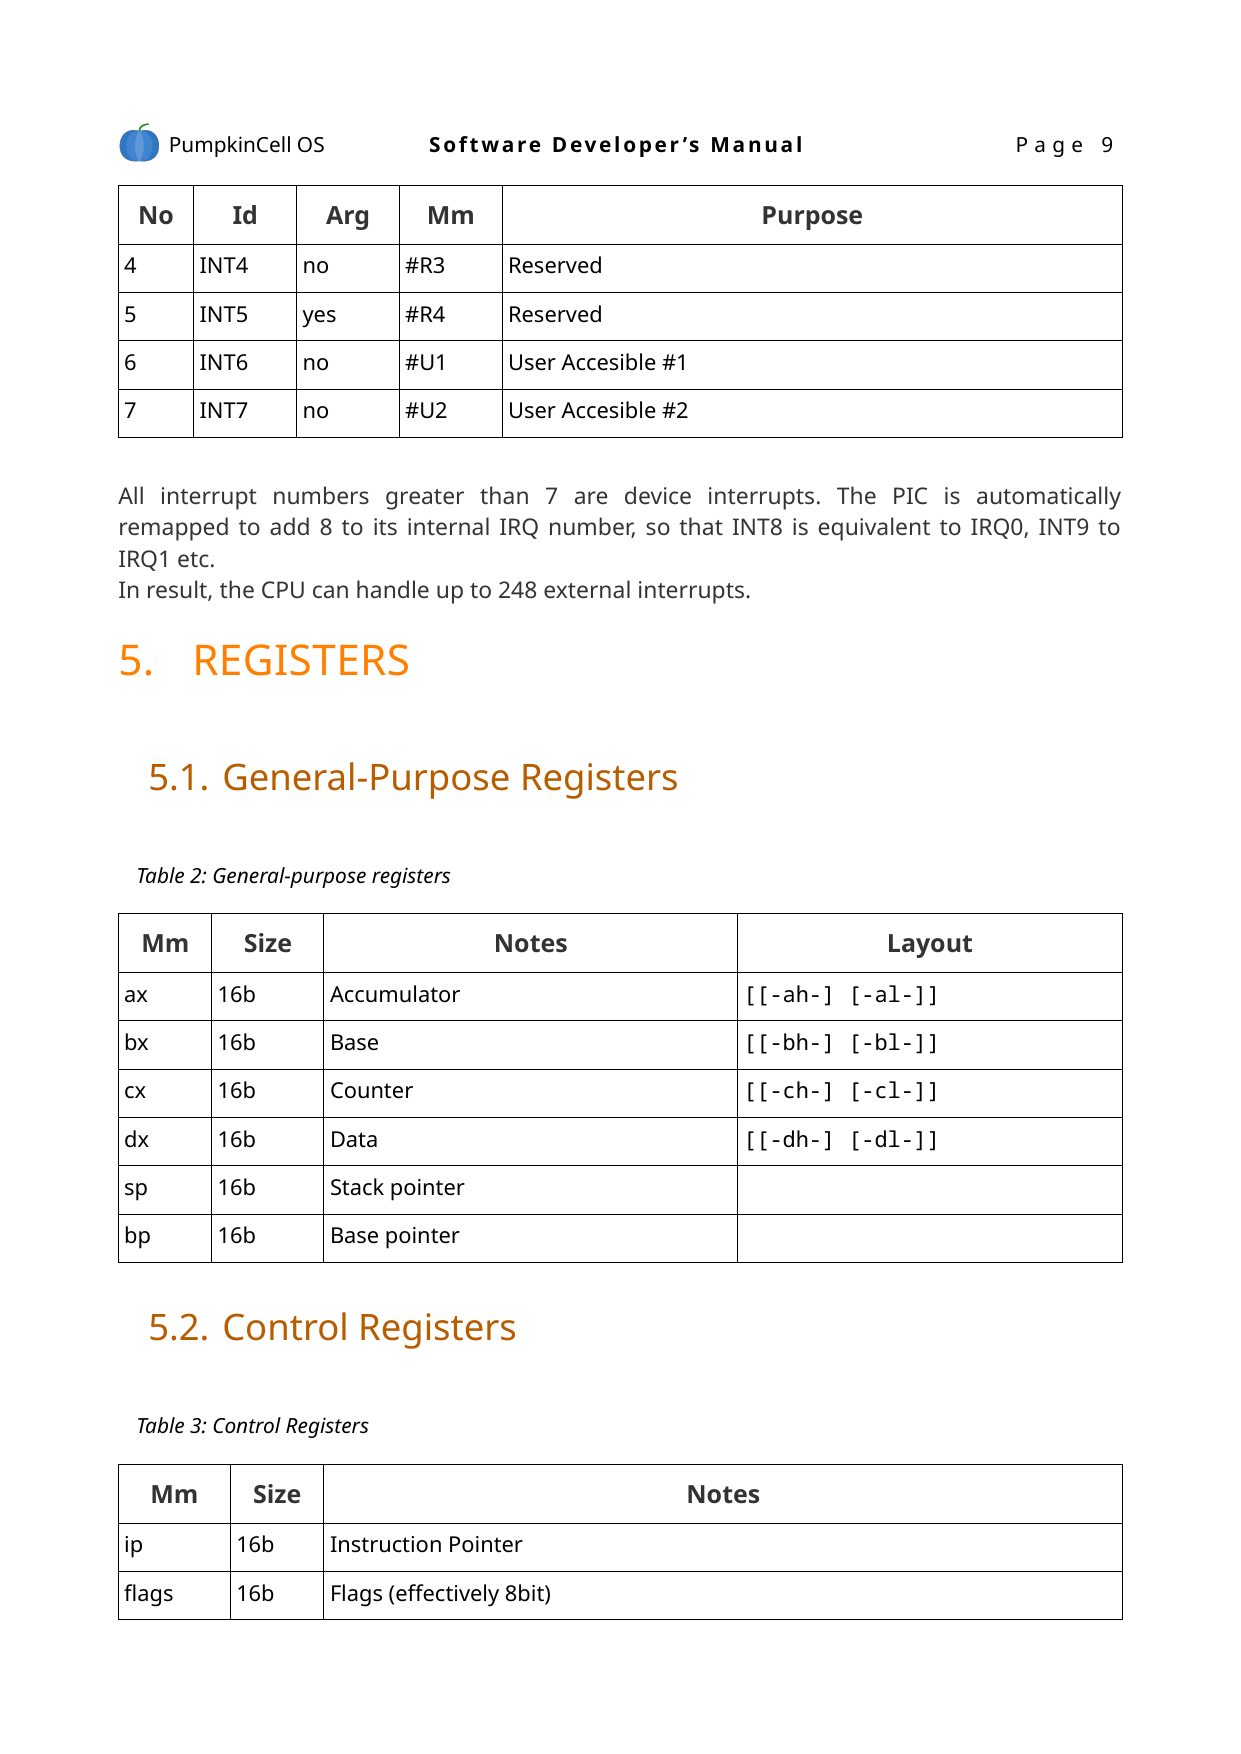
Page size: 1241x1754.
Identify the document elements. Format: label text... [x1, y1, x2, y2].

table_header Mm [119, 914, 211, 972]
table_cell INT6 [194, 341, 296, 389]
table_header Notes [324, 1465, 1122, 1523]
table_cell [[-ah-] [-al-]] [738, 973, 1122, 1020]
table_cell INT7 [194, 390, 296, 437]
table_cell Flags (effectively 8bit) [324, 1572, 1122, 1619]
table_cell bx [119, 1021, 211, 1068]
table_cell [738, 1215, 1122, 1262]
table_cell #U2 [400, 390, 502, 437]
table_cell cx [119, 1070, 211, 1117]
table_cell 16b [212, 1166, 323, 1213]
table_header Size [212, 914, 323, 972]
table_header No [119, 186, 193, 244]
table_cell INT4 [194, 245, 296, 292]
table_header Purpose [503, 186, 1122, 244]
table_header Layout [738, 914, 1122, 972]
table_cell 6 [119, 341, 193, 389]
table_cell 16b [231, 1572, 323, 1619]
picture [115, 118, 164, 167]
table_cell [[-bh-] [-bl-]] [738, 1021, 1122, 1068]
table_cell 5 [119, 293, 193, 340]
table_cell Base [324, 1021, 737, 1068]
table_cell 7 [119, 390, 193, 437]
table_cell Reserved [503, 293, 1122, 340]
table_cell Data [324, 1118, 737, 1165]
table_header Mm [119, 1465, 230, 1523]
text Table 2: General-purpose registers [136, 861, 1122, 889]
table_header Size [231, 1465, 323, 1523]
table_cell bp [119, 1215, 211, 1262]
table_header Id [194, 186, 296, 244]
table_cell no [297, 341, 399, 389]
table_cell [[-ch-] [-cl-]] [738, 1070, 1122, 1117]
table_cell 16b [212, 1070, 323, 1117]
table_cell sp [119, 1166, 211, 1213]
table_header Notes [324, 914, 737, 972]
table_cell dx [119, 1118, 211, 1165]
table_cell 16b [212, 1215, 323, 1262]
text Table 3: Control Registers [136, 1412, 1122, 1440]
text In result, the CPU can handle up to 248 external interrupts. [118, 574, 1122, 605]
table_header Arg [297, 186, 399, 244]
table_cell Base pointer [324, 1215, 737, 1262]
table_cell #U1 [400, 341, 502, 389]
table_cell User Accesible #1 [503, 341, 1122, 389]
subtitle Control Registers [148, 1302, 1122, 1352]
table_cell [738, 1166, 1122, 1213]
table_cell Instruction Pointer [324, 1524, 1122, 1571]
subtitle General-Purpose Registers [148, 751, 1122, 801]
table_cell 16b [212, 973, 323, 1020]
table_header Mm [400, 186, 502, 244]
text All interrupt numbers greater than 7 are device interrupts. The PIC is automatically remapped to add 8 to its internal IRQ number, so that INT8 is equivalent to IRQ0, INT9 to IRQ1 etc. [118, 480, 1122, 574]
table_cell Stack pointer [324, 1166, 737, 1213]
table_cell 4 [119, 245, 193, 292]
subtitle Registers [118, 631, 1122, 688]
table_cell no [297, 390, 399, 437]
table_cell Reserved [503, 245, 1122, 292]
table_cell 16b [212, 1118, 323, 1165]
table_cell ax [119, 973, 211, 1020]
table_cell #R4 [400, 293, 502, 340]
table_cell INT5 [194, 293, 296, 340]
table_cell [[-dh-] [-dl-]] [738, 1118, 1122, 1165]
table_cell flags [119, 1572, 230, 1619]
table_cell User Accesible #2 [503, 390, 1122, 437]
table_cell 16b [212, 1021, 323, 1068]
table_cell no [297, 245, 399, 292]
table_cell ip [119, 1524, 230, 1571]
table_cell Counter [324, 1070, 737, 1117]
table_cell #R3 [400, 245, 502, 292]
table_cell Accumulator [324, 973, 737, 1020]
table_cell 16b [231, 1524, 323, 1571]
table_cell yes [297, 293, 399, 340]
